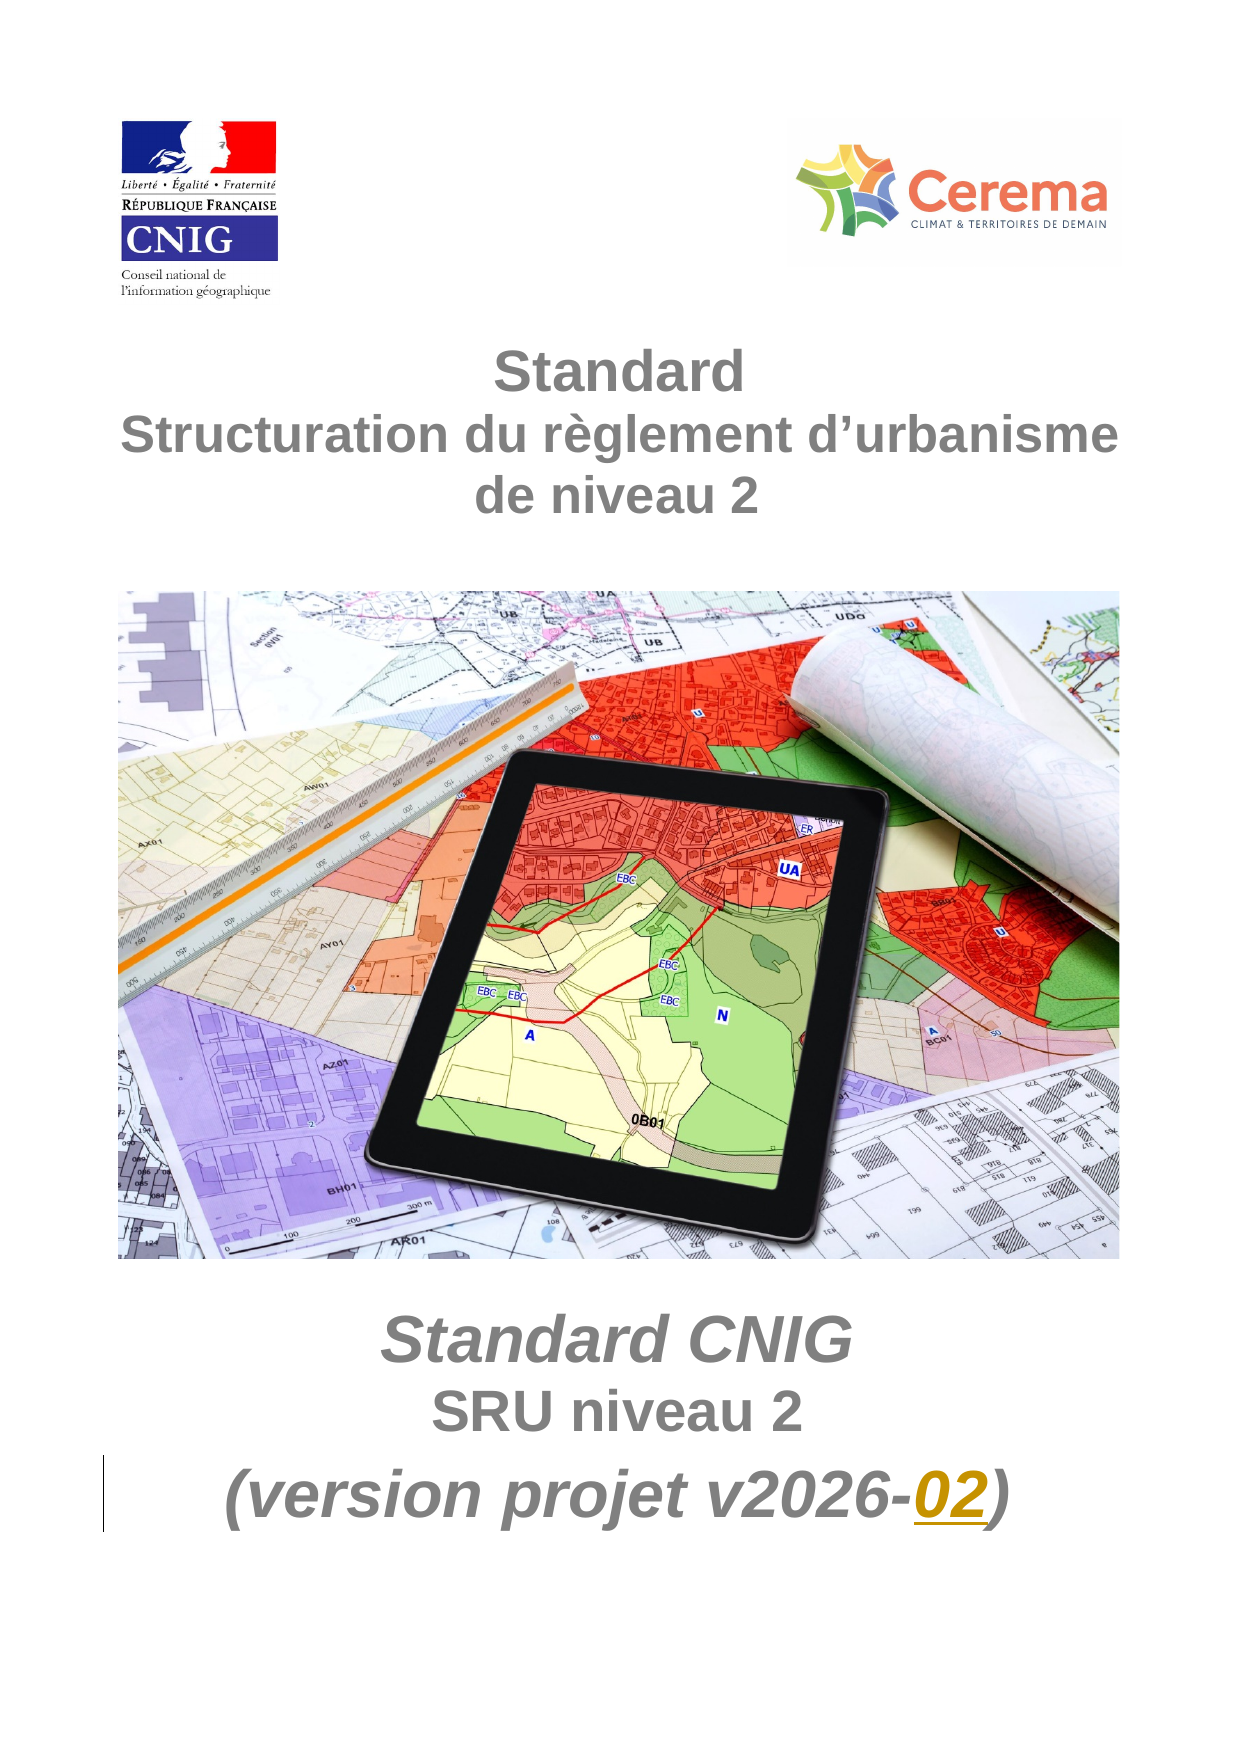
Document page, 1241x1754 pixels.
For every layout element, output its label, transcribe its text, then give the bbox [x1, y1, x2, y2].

table_header [787, 267, 1122, 307]
table_header [118, 118, 452, 307]
picture [118, 118, 280, 305]
table_cell Standard Structuration du règlement d’urbanisme de niveau 2 [118, 307, 1122, 591]
picture [118, 591, 1120, 1259]
table_cell [118, 591, 1122, 1270]
table_cell Standard CNIG SRU niveau 2 (version projet v2026-02) [118, 1270, 1122, 1532]
table_header [453, 118, 787, 307]
picture [787, 118, 1122, 267]
